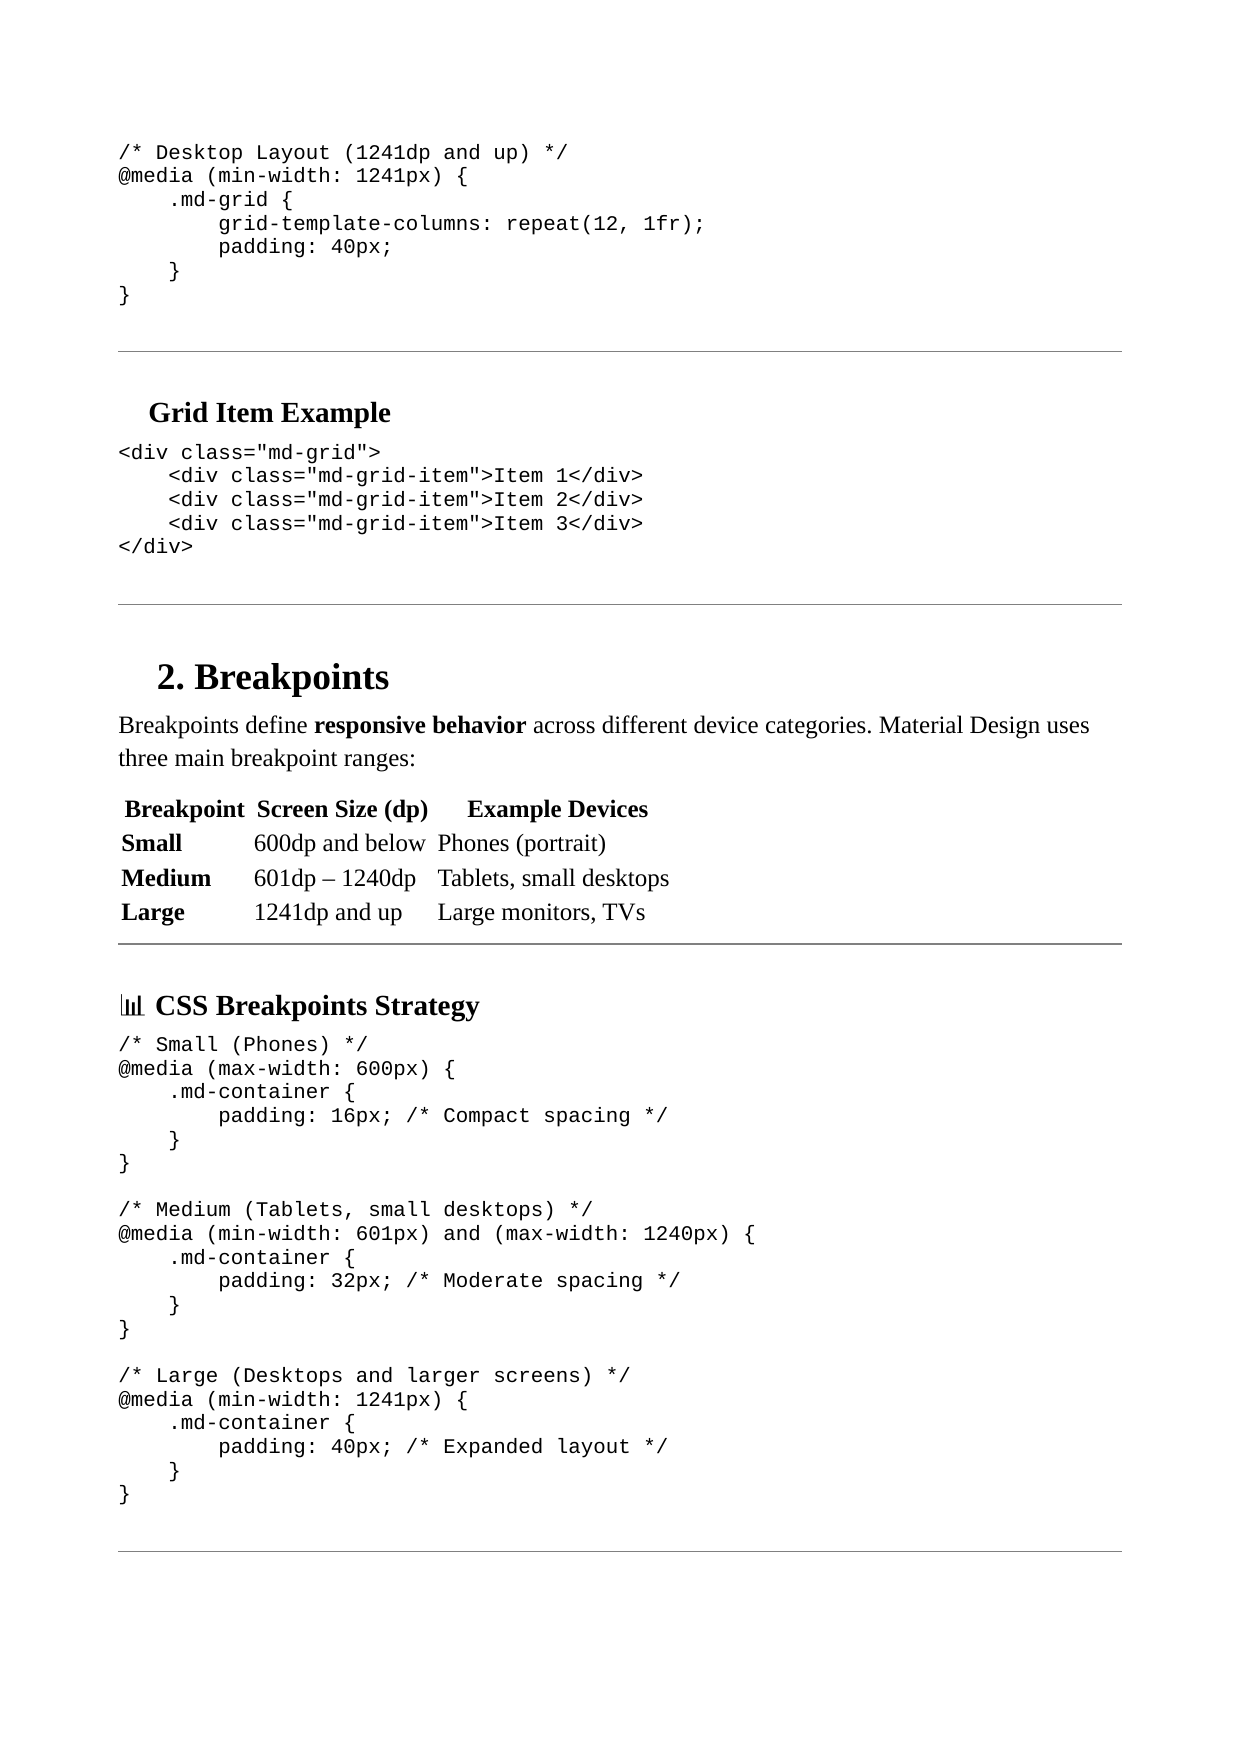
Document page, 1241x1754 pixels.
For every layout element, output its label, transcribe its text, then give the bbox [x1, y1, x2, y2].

text padding: 40px; /* Expanded layout */ [118, 1436, 1122, 1459]
text } [118, 284, 1122, 307]
subtitle 📏 Grid Item Example [118, 396, 1122, 429]
table_cell Large monitors, TVs [434, 895, 681, 929]
text } [118, 260, 1122, 284]
text /* Large (Desktops and larger screens) */ [118, 1365, 1122, 1389]
text /* Small (Phones) */ [118, 1034, 1122, 1058]
table_header Example Devices [434, 791, 681, 825]
table_header Breakpoint [118, 791, 251, 825]
text } [118, 1128, 1122, 1152]
subtitle ✅ 2. Breakpoints [118, 654, 1122, 698]
text padding: 40px; [118, 236, 1122, 260]
table_cell Tablets, small desktops [434, 860, 681, 894]
subtitle 📊 CSS Breakpoints Strategy [118, 988, 1122, 1021]
text grid-template-columns: repeat(12, 1fr); [118, 213, 1122, 236]
text Breakpoints define responsive behavior across different device categories. Material Design uses three main breakpoint ranges: [118, 710, 1122, 772]
text @media (max-width: 600px) { [118, 1058, 1122, 1081]
text </div> [118, 536, 1122, 560]
text /* Medium (Tablets, small desktops) */ [118, 1199, 1122, 1223]
text .md-container { [118, 1081, 1122, 1105]
text <div class="md-grid"> [118, 442, 1122, 465]
text @media (min-width: 1241px) { [118, 165, 1122, 189]
text @media (min-width: 601px) and (max-width: 1240px) { [118, 1223, 1122, 1247]
text <div class="md-grid-item">Item 2</div> [118, 489, 1122, 513]
table_cell Small [118, 825, 251, 860]
text /* Desktop Layout (1241dp and up) */ [118, 142, 1122, 165]
table_cell 600dp and below [251, 825, 434, 860]
text @media (min-width: 1241px) { [118, 1389, 1122, 1412]
table_cell 601dp – 1240dp [251, 860, 434, 894]
text } [118, 1294, 1122, 1318]
text <div class="md-grid-item">Item 1</div> [118, 465, 1122, 489]
table_cell Medium [118, 860, 251, 894]
text .md-grid { [118, 189, 1122, 213]
table_cell 1241dp and up [251, 895, 434, 929]
text <div class="md-grid-item">Item 3</div> [118, 513, 1122, 536]
text .md-container { [118, 1412, 1122, 1436]
text padding: 32px; /* Moderate spacing */ [118, 1270, 1122, 1294]
table_header Screen Size (dp) [251, 791, 434, 825]
table_cell Phones (portrait) [434, 825, 681, 860]
text } [118, 1483, 1122, 1507]
text } [118, 1152, 1122, 1176]
table_cell Large [118, 895, 251, 929]
text } [118, 1459, 1122, 1483]
text } [118, 1318, 1122, 1341]
text .md-container { [118, 1247, 1122, 1270]
text padding: 16px; /* Compact spacing */ [118, 1105, 1122, 1128]
